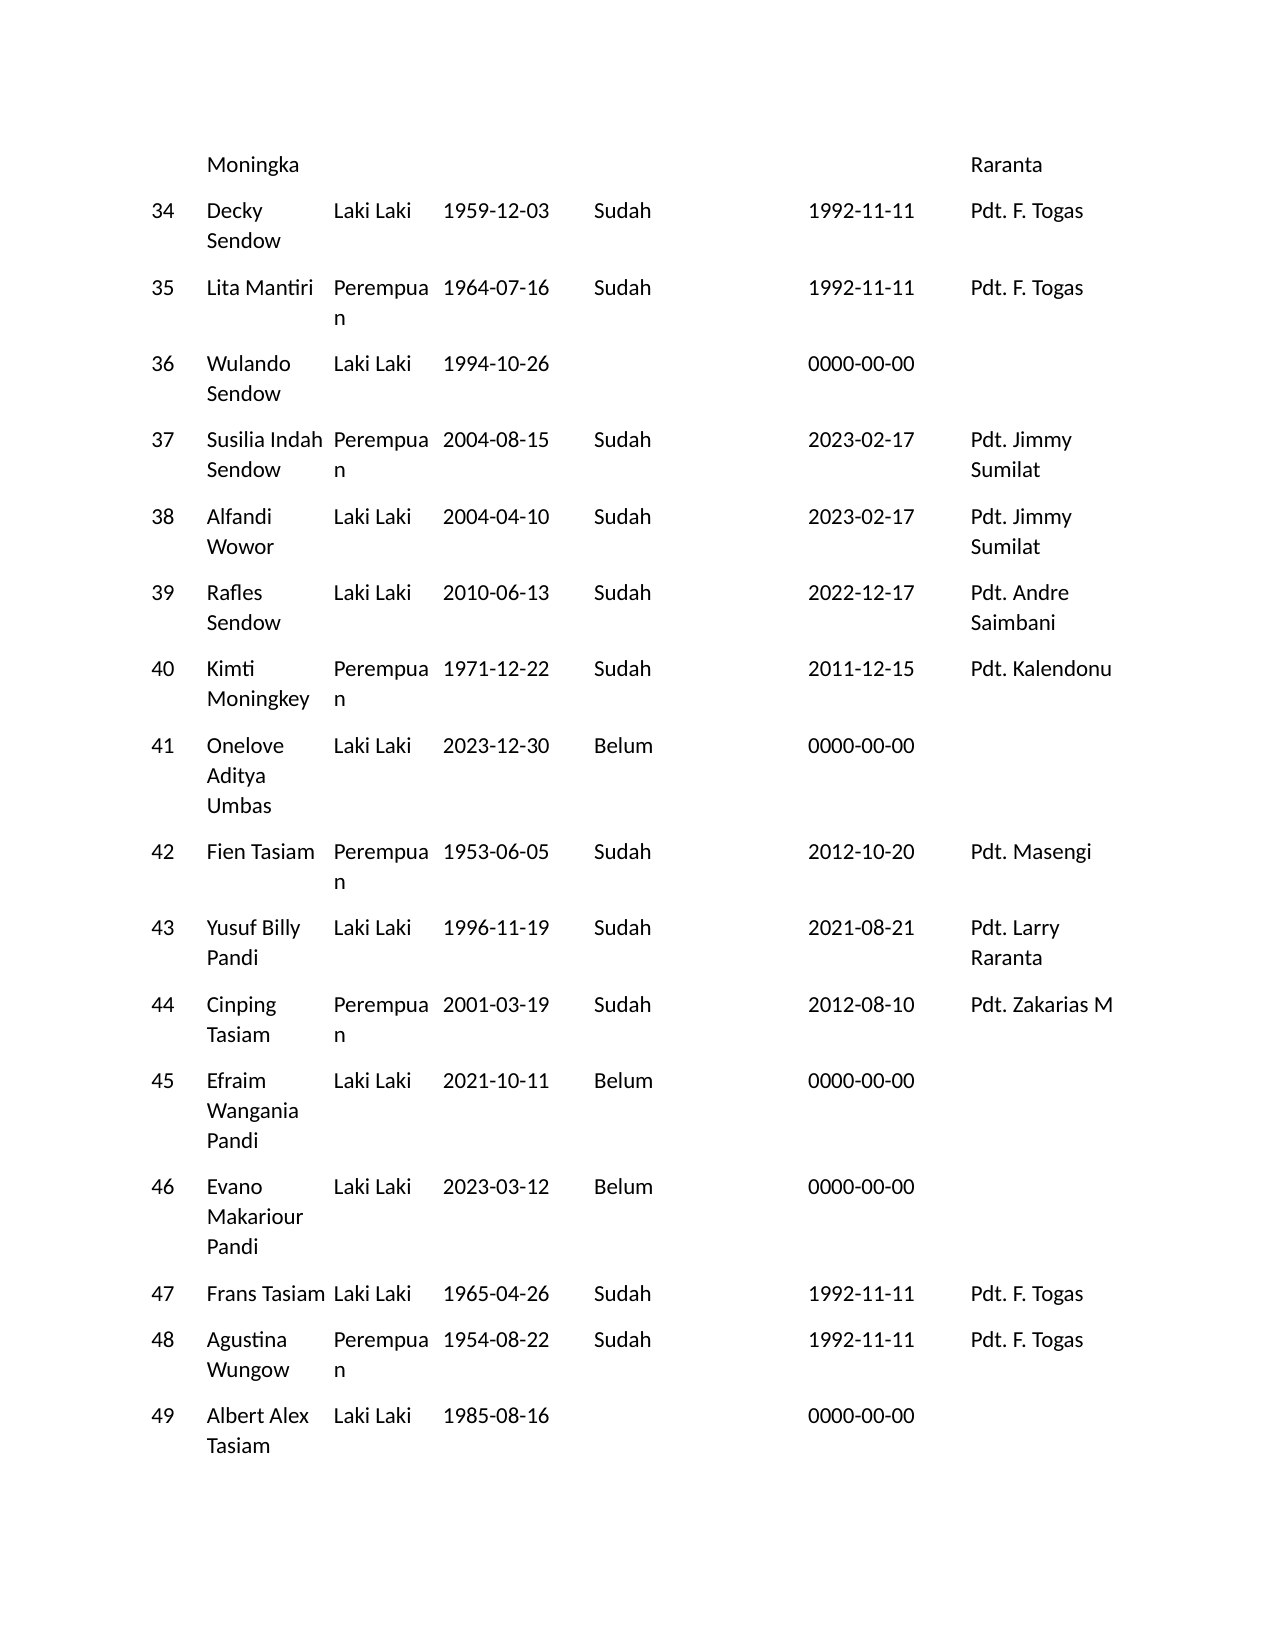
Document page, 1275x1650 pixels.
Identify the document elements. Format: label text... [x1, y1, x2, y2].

table_cell 1965-04-26 [442, 1279, 593, 1325]
table_cell 0000-00-00 [807, 1402, 969, 1478]
table_cell Sudah [593, 1325, 807, 1402]
table_cell 2010-06-13 [442, 578, 593, 654]
table_cell Pdt. Jimmy Sumilat [970, 426, 1125, 502]
table_cell Laki Laki [333, 914, 442, 990]
table_cell 0000-00-00 [807, 731, 969, 837]
table_cell Moningka [206, 150, 333, 196]
table_cell Sudah [593, 273, 807, 349]
table_cell 2023-03-12 [442, 1173, 593, 1279]
table_cell Pdt. F. Togas [970, 196, 1125, 273]
table_cell 2001-03-19 [442, 990, 593, 1066]
table_cell 48 [150, 1325, 206, 1402]
table_cell Pdt. Andre Saimbani [970, 578, 1125, 654]
table_cell 1985-08-16 [442, 1402, 593, 1478]
table_cell Sudah [593, 1279, 807, 1325]
table_cell Fien Tasiam [206, 837, 333, 913]
table_cell Belum [593, 1066, 807, 1172]
table_cell 1964-07-16 [442, 273, 593, 349]
table_cell 2023-02-17 [807, 502, 969, 578]
table_cell 39 [150, 578, 206, 654]
table_cell 2023-12-30 [442, 731, 593, 837]
table_cell Belum [593, 1173, 807, 1279]
table_cell 1959-12-03 [442, 196, 593, 273]
table_cell 45 [150, 1066, 206, 1172]
table_cell 1992-11-11 [807, 1325, 969, 1402]
table_cell Agustina Wungow [206, 1325, 333, 1402]
table_cell Pdt. F. Togas [970, 1325, 1125, 1402]
table_cell Pdt. F. Togas [970, 273, 1125, 349]
table_cell 2023-02-17 [807, 426, 969, 502]
table_cell Sudah [593, 502, 807, 578]
table_cell Laki Laki [333, 731, 442, 837]
table_cell [970, 1173, 1125, 1279]
table_cell 1953-06-05 [442, 837, 593, 913]
table_cell Susilia Indah Sendow [206, 426, 333, 502]
table_cell 47 [150, 1279, 206, 1325]
table_cell 0000-00-00 [807, 1066, 969, 1172]
table_cell 41 [150, 731, 206, 837]
table_cell Pdt. Jimmy Sumilat [970, 502, 1125, 578]
table_cell Laki Laki [333, 578, 442, 654]
table_cell 2022-12-17 [807, 578, 969, 654]
table_cell [970, 1402, 1125, 1478]
table_cell Sudah [593, 990, 807, 1066]
table_cell 1971-12-22 [442, 655, 593, 731]
table_cell 1994-10-26 [442, 349, 593, 426]
table_cell Perempuan [333, 837, 442, 913]
table_cell Sudah [593, 426, 807, 502]
table_cell [333, 150, 442, 196]
table_cell Perempuan [333, 426, 442, 502]
table_cell 42 [150, 837, 206, 913]
table_cell 2021-08-21 [807, 914, 969, 990]
table_cell 2021-10-11 [442, 1066, 593, 1172]
table_cell Efraim Wangania Pandi [206, 1066, 333, 1172]
table_cell [593, 150, 807, 196]
table_cell 49 [150, 1402, 206, 1478]
table_cell Laki Laki [333, 1402, 442, 1478]
table_cell [807, 150, 969, 196]
table_cell Sudah [593, 196, 807, 273]
table_cell Laki Laki [333, 502, 442, 578]
table_cell 40 [150, 655, 206, 731]
table_cell [593, 349, 807, 426]
table_cell Rafles Sendow [206, 578, 333, 654]
table_cell Pdt. Kalendonu [970, 655, 1125, 731]
table_cell Pdt. Zakarias M [970, 990, 1125, 1066]
table_cell Lita Mantiri [206, 273, 333, 349]
table_cell [442, 150, 593, 196]
table_cell Laki Laki [333, 1279, 442, 1325]
table_cell Cinping Tasiam [206, 990, 333, 1066]
table_cell 1992-11-11 [807, 1279, 969, 1325]
table_cell Kimti Moningkey [206, 655, 333, 731]
table_cell 0000-00-00 [807, 1173, 969, 1279]
table_cell Evano Makariour Pandi [206, 1173, 333, 1279]
table_cell Pdt. F. Togas [970, 1279, 1125, 1325]
table_cell Onelove Aditya Umbas [206, 731, 333, 837]
table_cell Perempuan [333, 1325, 442, 1402]
table_cell 0000-00-00 [807, 349, 969, 426]
table_cell 44 [150, 990, 206, 1066]
table_cell Wulando Sendow [206, 349, 333, 426]
table_cell 35 [150, 273, 206, 349]
table_cell 1996-11-19 [442, 914, 593, 990]
table_cell 43 [150, 914, 206, 990]
table_cell Perempuan [333, 655, 442, 731]
table_cell 2012-10-20 [807, 837, 969, 913]
table_cell 46 [150, 1173, 206, 1279]
table_cell 2004-04-10 [442, 502, 593, 578]
table_cell 38 [150, 502, 206, 578]
table_cell [970, 731, 1125, 837]
table_cell 1954-08-22 [442, 1325, 593, 1402]
table_cell 2011-12-15 [807, 655, 969, 731]
table_cell Frans Tasiam [206, 1279, 333, 1325]
table_cell 1992-11-11 [807, 196, 969, 273]
table_cell Yusuf Billy Pandi [206, 914, 333, 990]
table_cell Sudah [593, 914, 807, 990]
table_cell Albert Alex Tasiam [206, 1402, 333, 1478]
table_cell [970, 1066, 1125, 1172]
table_cell Pdt. Masengi [970, 837, 1125, 913]
table_cell Alfandi Wowor [206, 502, 333, 578]
table_cell Laki Laki [333, 349, 442, 426]
table_cell Laki Laki [333, 1173, 442, 1279]
table_cell [150, 150, 206, 196]
table_cell Decky Sendow [206, 196, 333, 273]
table_cell 1992-11-11 [807, 273, 969, 349]
table_cell 36 [150, 349, 206, 426]
table_cell Raranta [970, 150, 1125, 196]
table_cell Perempuan [333, 273, 442, 349]
table_cell 37 [150, 426, 206, 502]
table_cell 2004-08-15 [442, 426, 593, 502]
table_cell 2012-08-10 [807, 990, 969, 1066]
table_cell Sudah [593, 578, 807, 654]
table_cell Laki Laki [333, 1066, 442, 1172]
table_cell Perempuan [333, 990, 442, 1066]
table_cell Belum [593, 731, 807, 837]
table_cell Sudah [593, 837, 807, 913]
table_cell [593, 1402, 807, 1478]
table_cell 34 [150, 196, 206, 273]
table_cell Sudah [593, 655, 807, 731]
table_cell Pdt. Larry Raranta [970, 914, 1125, 990]
table_cell Laki Laki [333, 196, 442, 273]
table_cell [970, 349, 1125, 426]
